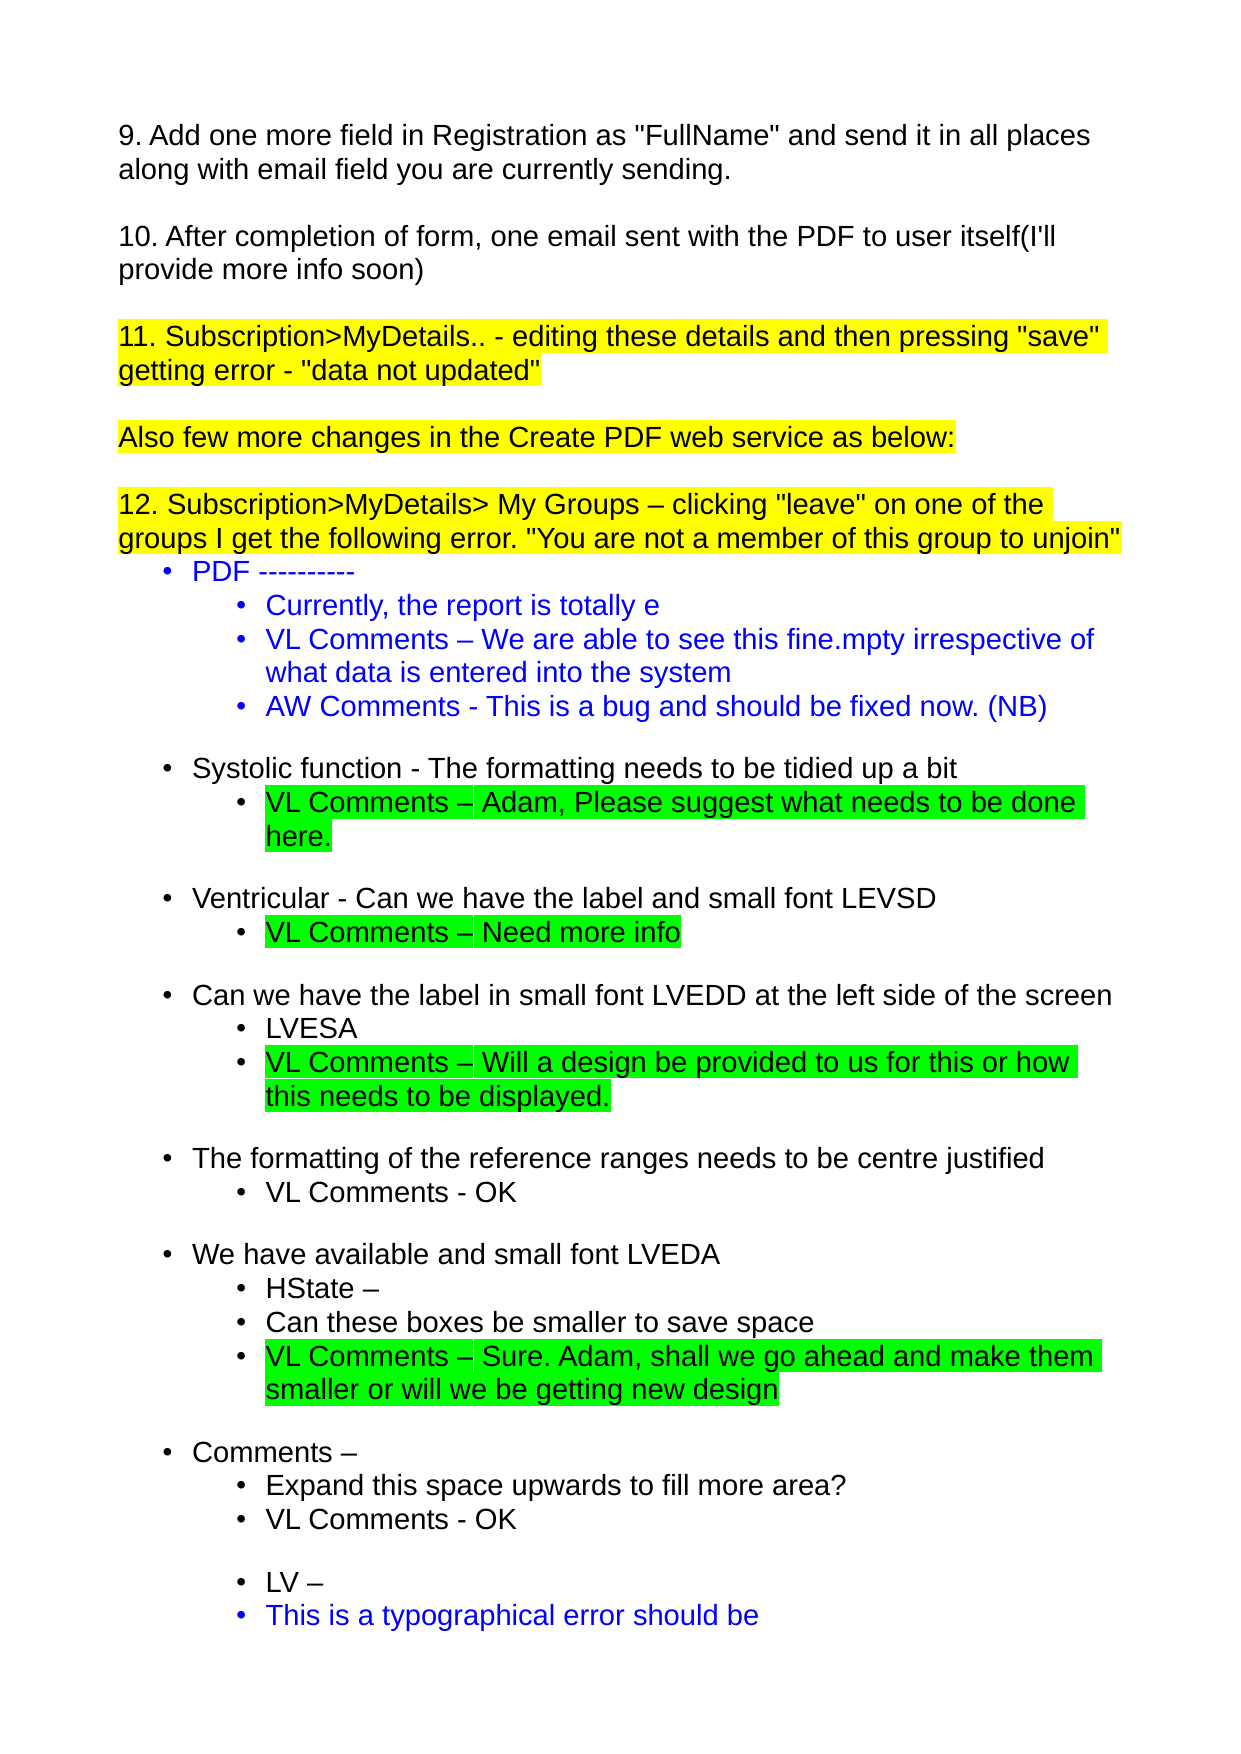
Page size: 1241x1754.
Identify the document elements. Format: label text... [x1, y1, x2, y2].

text 10. After completion of form, one email sent with the PDF to user itself(I'll provide more info soon) [118, 219, 1122, 286]
text 12. Subscription>MyDetails> My Groups – clicking "leave" on one of the groups I get the following error. "You are not a member of this group to unjoin" [118, 487, 1122, 554]
list This is a typographical error should be [236, 1598, 1122, 1632]
list Systolic function - The formatting needs to be tidied up a bit [162, 751, 1122, 785]
list VL Comments – Adam, Please suggest what needs to be done here. [236, 785, 1122, 852]
text 9. Add one more field in Registration as "FullName" and send it in all places along with email field you are currently sending. [118, 118, 1122, 185]
list PDF ---------- [162, 554, 1122, 588]
list VL Comments – Need more info [236, 915, 1122, 949]
list Ventricular - Can we have the label and small font LEVSD [162, 881, 1122, 915]
list HState – [236, 1271, 1122, 1305]
list LVESA [236, 1011, 1122, 1045]
text 11. Subscription>MyDetails.. - editing these details and then pressing "save" getting error - "data not updated" [118, 319, 1122, 386]
list VL Comments - OK [236, 1175, 1122, 1208]
list AW Comments - This is a bug and should be fixed now. (NB) [236, 689, 1122, 723]
list Can we have the label in small font LVEDD at the left side of the screen [162, 977, 1122, 1011]
list Comments – [162, 1434, 1122, 1468]
list The formatting of the reference ranges needs to be centre justified [162, 1141, 1122, 1175]
list We have available and small font LVEDA [162, 1237, 1122, 1271]
list LV – [236, 1564, 1122, 1598]
text Also few more changes in the Create PDF web service as below: [118, 420, 1122, 453]
list Can these boxes be smaller to save space [236, 1305, 1122, 1338]
list VL Comments – Sure. Adam, shall we go ahead and make them smaller or will we be getting new design [236, 1338, 1122, 1406]
list Expand this space upwards to fill more area? [236, 1468, 1122, 1502]
list Currently, the report is totally e [236, 588, 1122, 622]
list VL Comments - OK [236, 1502, 1122, 1536]
list VL Comments – Will a design be provided to us for this or how this needs to be displayed. [236, 1045, 1122, 1112]
list VL Comments – We are able to see this fine.mpty irrespective of what data is entered into the system [236, 622, 1122, 689]
